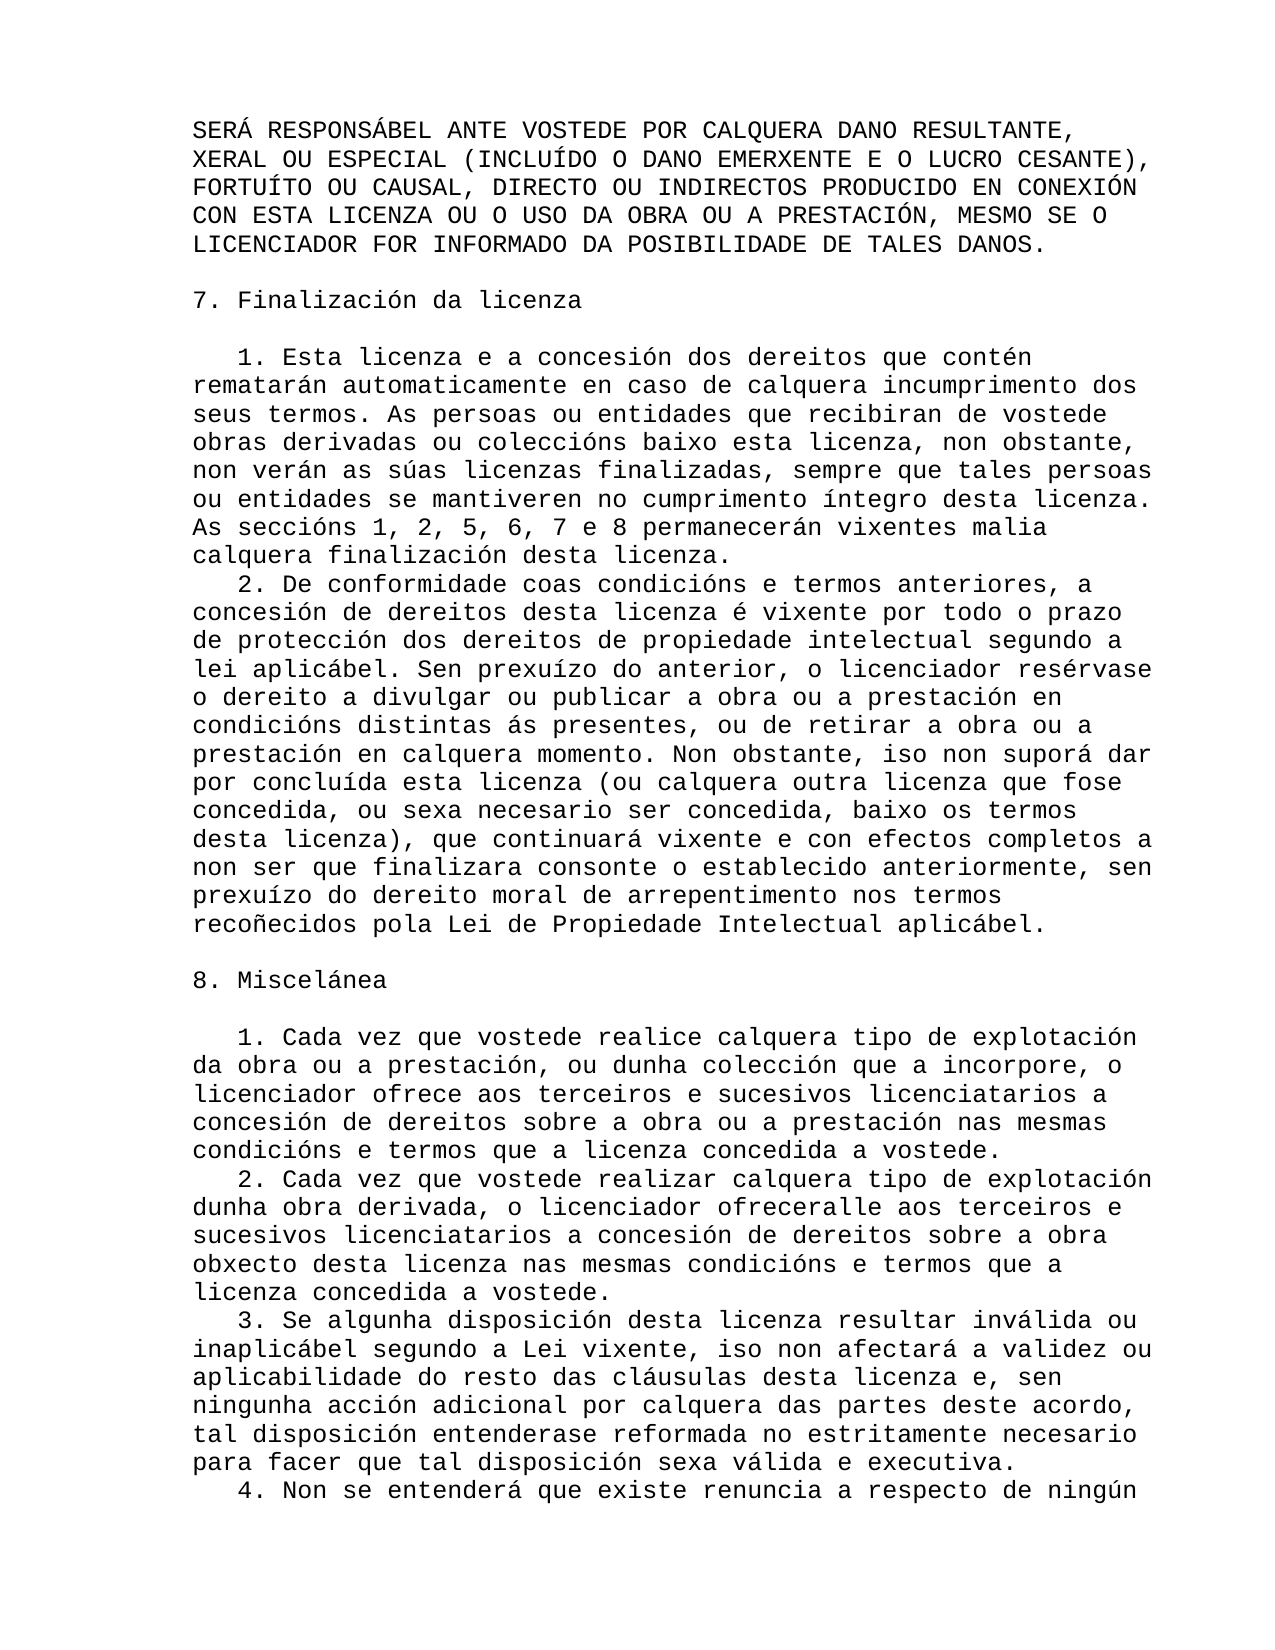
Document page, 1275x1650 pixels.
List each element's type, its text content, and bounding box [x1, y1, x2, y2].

text 4. Non se entenderá que existe renuncia a respecto de ningún [192, 1478, 1157, 1506]
text SERÁ RESPONSÁBEL ANTE VOSTEDE POR CALQUERA DANO RESULTANTE, XERAL OU ESPECIAL (INCLUÍDO O DANO EMERXENTE E O LUCRO CESANTE), FORTUÍTO OU CAUSAL, DIRECTO OU INDIRECTOS PRODUCIDO EN CONEXIÓN CON ESTA LICENZA OU O USO DA OBRA OU A PRESTACIÓN, MESMO SE O LICENCIADOR FOR INFORMADO DA POSIBILIDADE DE TALES DANOS. [192, 118, 1157, 260]
text 1. Esta licenza e a concesión dos dereitos que contén rematarán automaticamente en caso de calquera incumprimento dos seus termos. As persoas ou entidades que recibiran de vostede obras derivadas ou coleccións baixo esta licenza, non obstante, non verán as súas licenzas finalizadas, sempre que tales persoas ou entidades se mantiveren no cumprimento íntegro desta licenza. As seccións 1, 2, 5, 6, 7 e 8 permanecerán vixentes malia calquera finalización desta licenza. [192, 345, 1157, 571]
text 7. Finalización da licenza [192, 288, 1157, 316]
text 8. Miscelánea [192, 968, 1157, 996]
text 3. Se algunha disposición desta licenza resultar inválida ou inaplicábel segundo a Lei vixente, iso non afectará a validez ou aplicabilidade do resto das cláusulas desta licenza e, sen ningunha acción adicional por calquera das partes deste acordo, tal disposición entenderase reformada no estritamente necesario para facer que tal disposición sexa válida e executiva. [192, 1308, 1157, 1478]
text 1. Cada vez que vostede realice calquera tipo de explotación da obra ou a prestación, ou dunha colección que a incorpore, o licenciador ofrece aos terceiros e sucesivos licenciatarios a concesión de dereitos sobre a obra ou a prestación nas mesmas condicións e termos que a licenza concedida a vostede. [192, 1025, 1157, 1166]
text 2. Cada vez que vostede realizar calquera tipo de explotación dunha obra derivada, o licenciador ofreceralle aos terceiros e sucesivos licenciatarios a concesión de dereitos sobre a obra obxecto desta licenza nas mesmas condicións e termos que a licenza concedida a vostede. [192, 1166, 1157, 1308]
text 2. De conformidade coas condicións e termos anteriores, a concesión de dereitos desta licenza é vixente por todo o prazo de protección dos dereitos de propiedade intelectual segundo a lei aplicábel. Sen prexuízo do anterior, o licenciador resérvase o dereito a divulgar ou publicar a obra ou a prestación en condicións distintas ás presentes, ou de retirar a obra ou a prestación en calquera momento. Non obstante, iso non suporá dar por concluída esta licenza (ou calquera outra licenza que fose concedida, ou sexa necesario ser concedida, baixo os termos desta licenza), que continuará vixente e con efectos completos a non ser que finalizara consonte o establecido anteriormente, sen prexuízo do dereito moral de arrepentimento nos termos recoñecidos pola Lei de Propiedade Intelectual aplicábel. [192, 571, 1157, 940]
